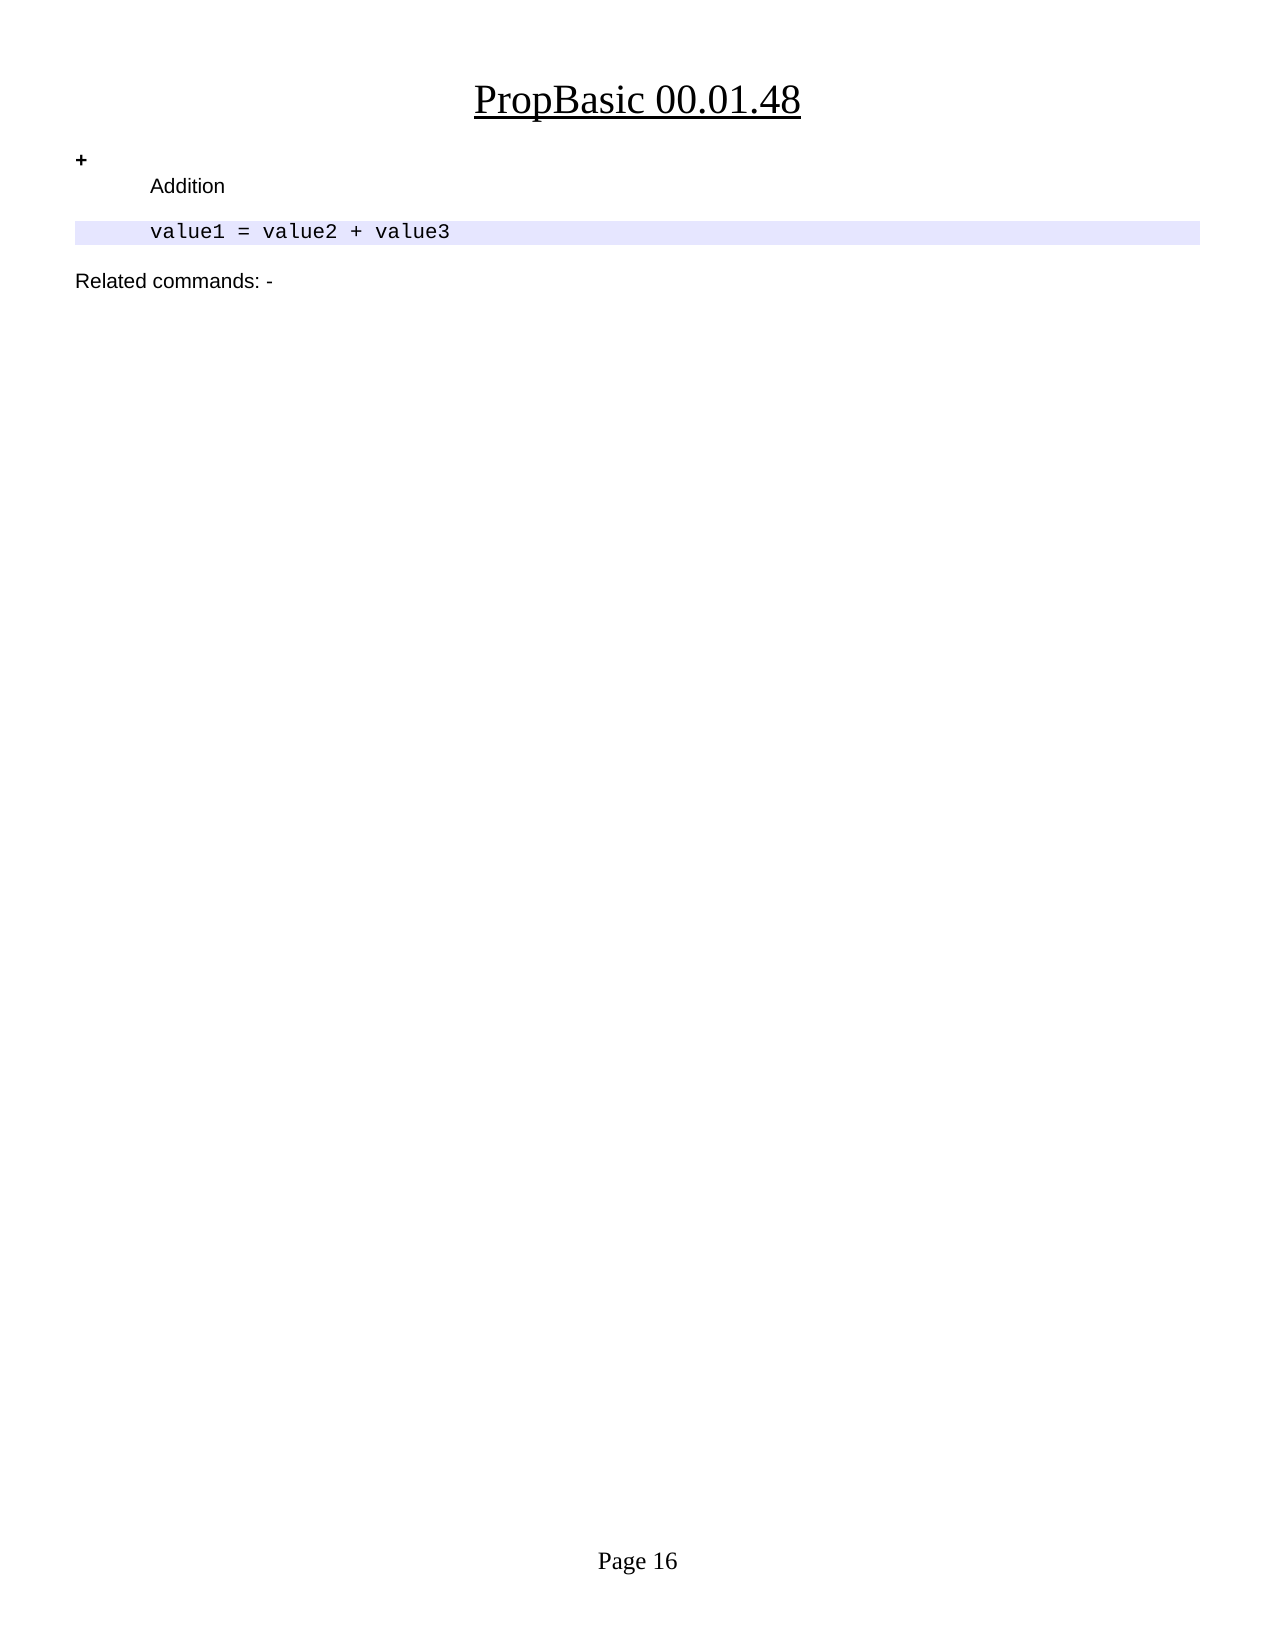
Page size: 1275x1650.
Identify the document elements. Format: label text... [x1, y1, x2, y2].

text value1 = value2 + value3 [75, 221, 1200, 245]
text + [75, 150, 1200, 174]
text Addition [75, 174, 1200, 198]
text Related commands: - [75, 268, 1200, 292]
